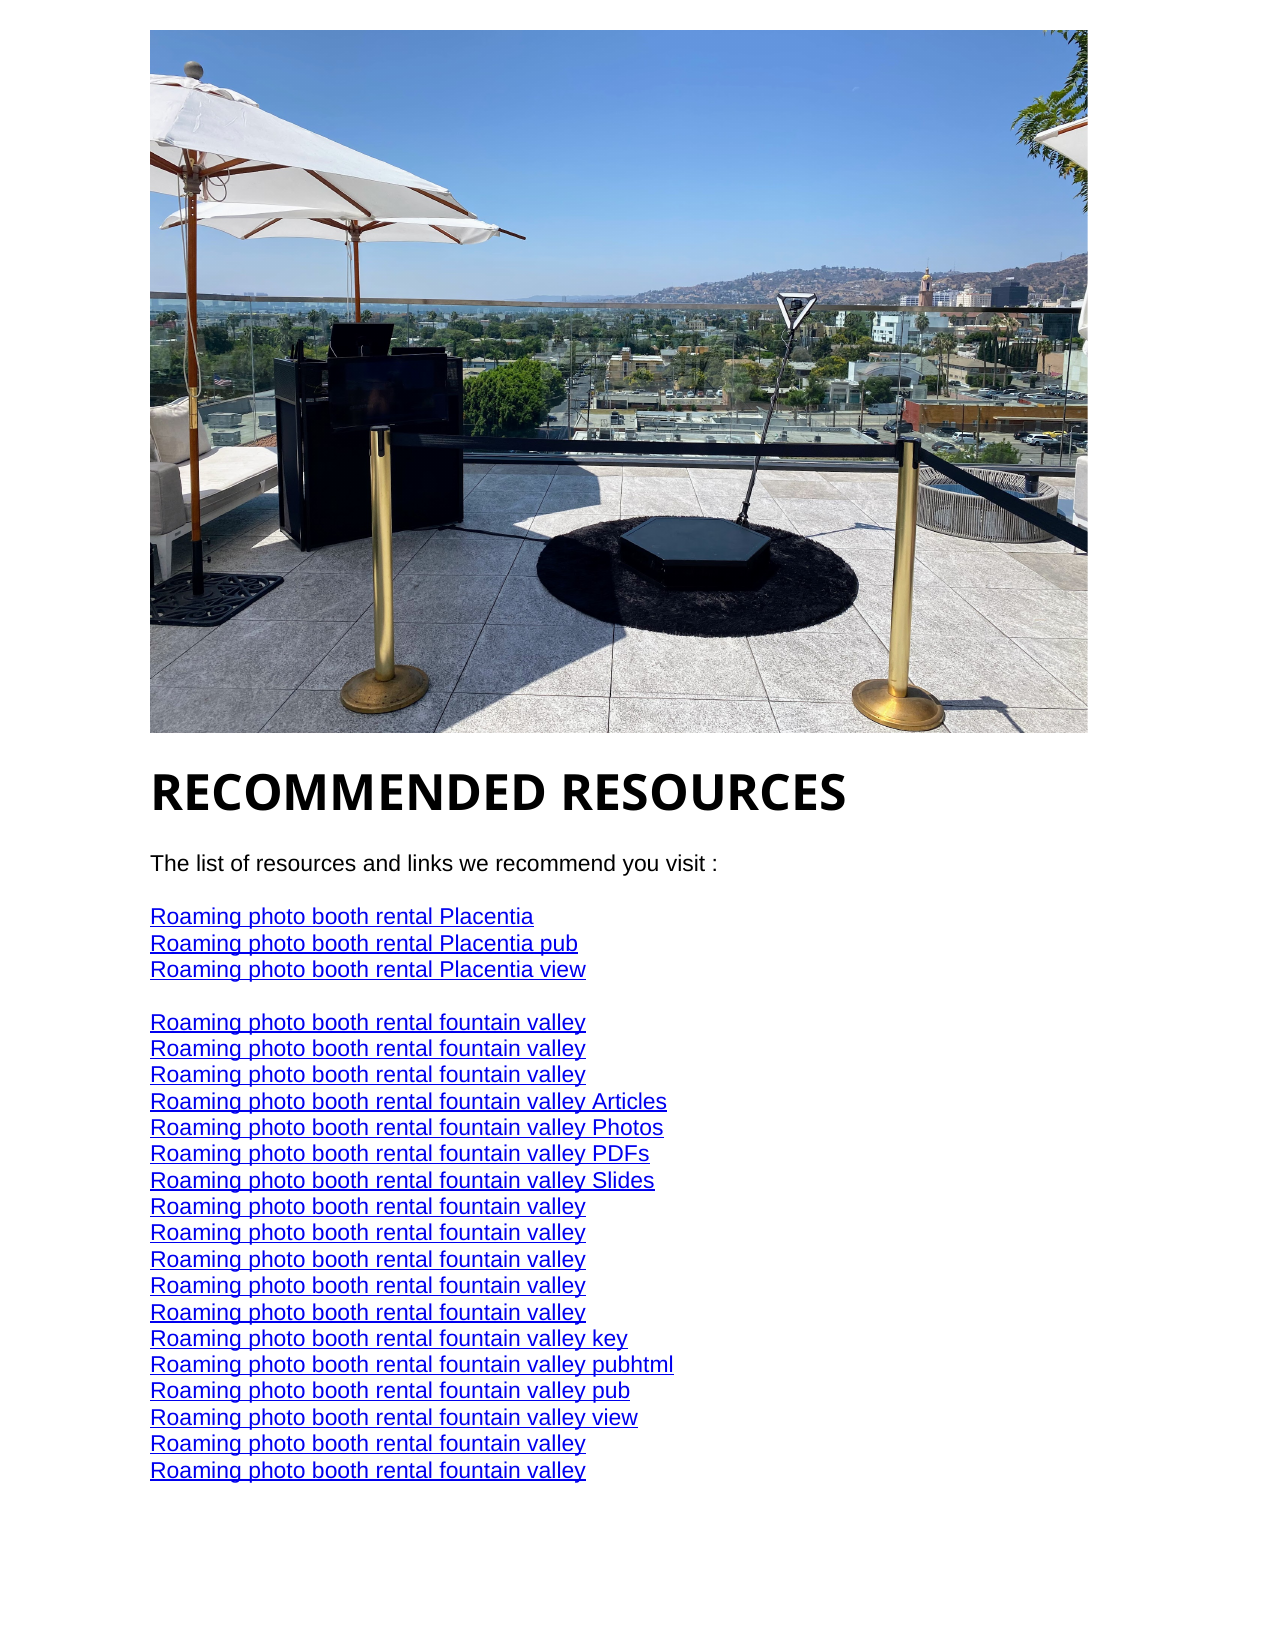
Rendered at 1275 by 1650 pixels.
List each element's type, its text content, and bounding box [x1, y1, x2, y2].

subtitle RECOMMENDED RESOURCES [150, 757, 1125, 825]
text Roaming photo booth rental fountain valley pubhtml [150, 1351, 1125, 1377]
text Roaming photo booth rental fountain valley [150, 1035, 1125, 1061]
text Roaming photo booth rental fountain valley [150, 1008, 1125, 1035]
text Roaming photo booth rental Placentia [150, 903, 1125, 929]
text Roaming photo booth rental fountain valley PDFs [150, 1140, 1125, 1167]
text Roaming photo booth rental fountain valley pub [150, 1377, 1125, 1404]
picture [150, 30, 1088, 733]
text Roaming photo booth rental Placentia view [150, 956, 1125, 982]
text Roaming photo booth rental fountain valley Photos [150, 1114, 1125, 1140]
text Roaming photo booth rental fountain valley Articles [150, 1088, 1125, 1114]
text Roaming photo booth rental fountain valley [150, 1219, 1125, 1246]
text Roaming photo booth rental fountain valley [150, 1272, 1125, 1298]
text Roaming photo booth rental fountain valley [150, 1430, 1125, 1457]
text Roaming photo booth rental fountain valley Slides [150, 1167, 1125, 1193]
text Roaming photo booth rental fountain valley [150, 1193, 1125, 1219]
text Roaming photo booth rental fountain valley view [150, 1404, 1125, 1430]
text Roaming photo booth rental Placentia pub [150, 929, 1125, 956]
text Roaming photo booth rental fountain valley [150, 1061, 1125, 1088]
text Roaming photo booth rental fountain valley [150, 1298, 1125, 1325]
text Roaming photo booth rental fountain valley [150, 1457, 1125, 1483]
text The list of resources and links we recommend you visit : [150, 850, 1125, 877]
text Roaming photo booth rental fountain valley key [150, 1325, 1125, 1351]
text Roaming photo booth rental fountain valley [150, 1246, 1125, 1272]
